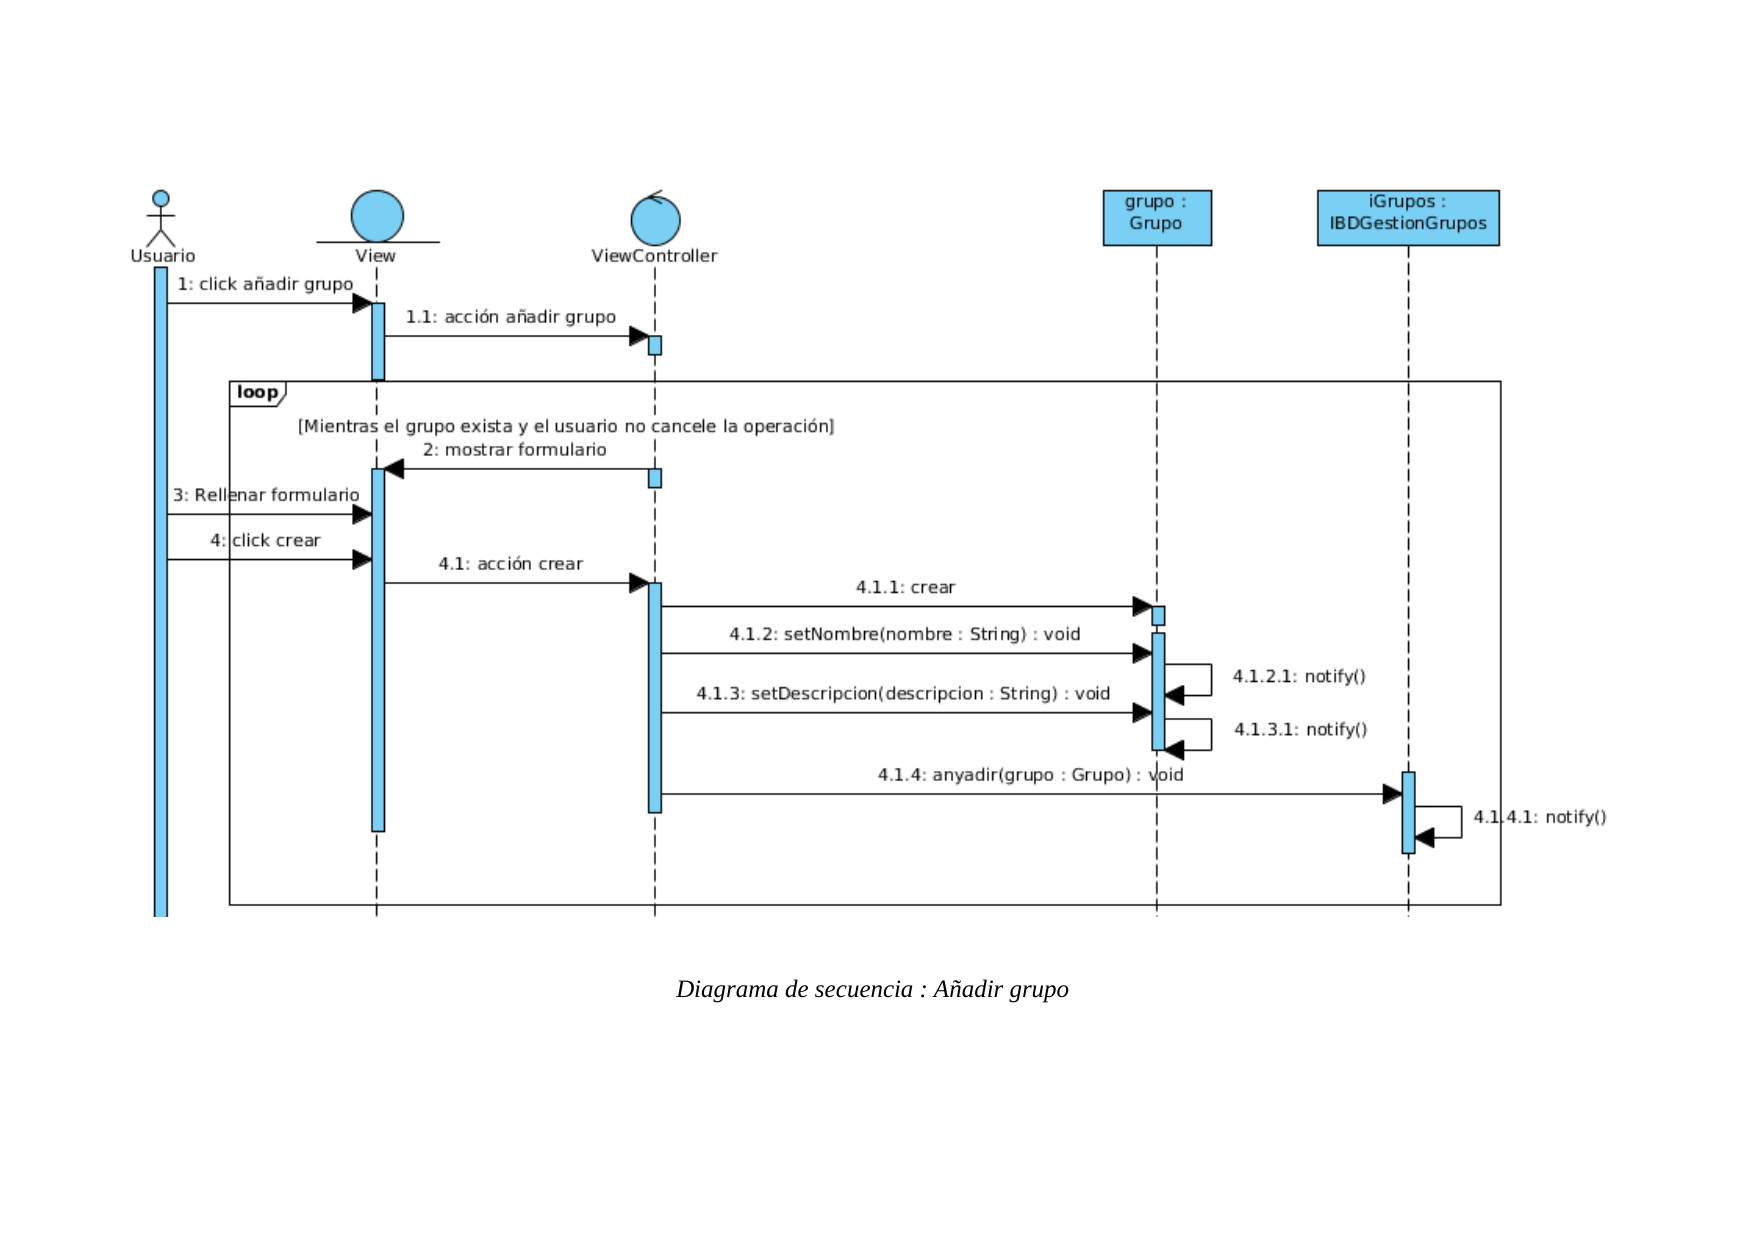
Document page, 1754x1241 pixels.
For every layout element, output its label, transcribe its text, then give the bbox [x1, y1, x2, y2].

picture [127, 173, 1627, 917]
text Diagrama de secuencia : Añadir grupo [118, 974, 1636, 1003]
